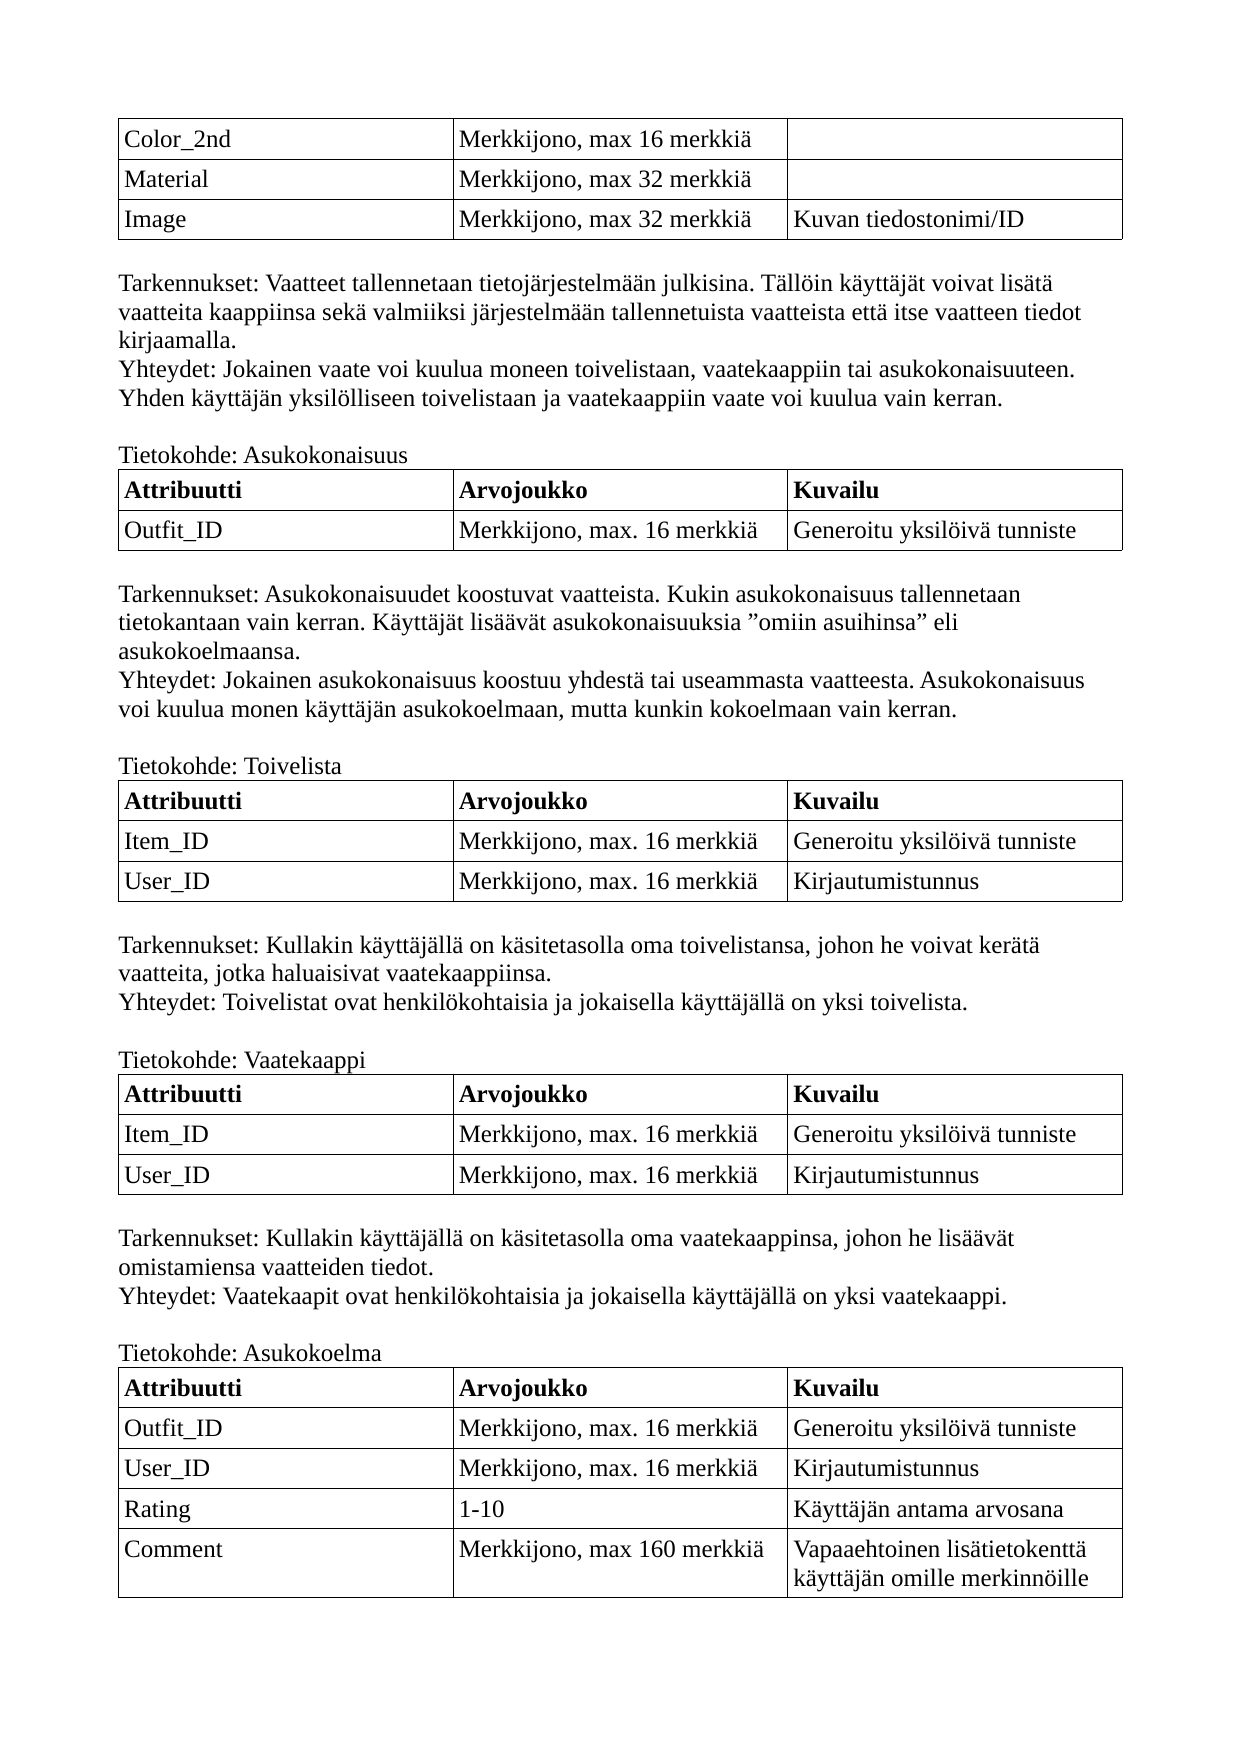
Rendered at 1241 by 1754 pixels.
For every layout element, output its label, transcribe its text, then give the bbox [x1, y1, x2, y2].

table_header Arvojoukko [454, 1368, 787, 1407]
table_header Kuvailu [788, 1368, 1122, 1407]
table_header Attribuutti [119, 1368, 453, 1407]
text Yhteydet: Jokainen vaate voi kuulua moneen toivelistaan, vaatekaappiin tai asukokonaisuuteen. Yhden käyttäjän yksilölliseen toivelistaan ja vaatekaappiin vaate voi kuulua vain kerran. [118, 354, 1122, 412]
table_cell Material [119, 160, 453, 199]
table_cell Merkkijono, max. 16 merkkiä [454, 862, 787, 901]
table_cell Kirjautumistunnus [788, 1155, 1122, 1194]
table_header Arvojoukko [454, 1075, 787, 1114]
table_cell Generoitu yksilöivä tunniste [788, 511, 1122, 550]
table_header Arvojoukko [454, 781, 787, 820]
text Tietokohde: Asukokoelma [118, 1338, 1122, 1367]
table_header Attribuutti [119, 1075, 453, 1114]
text Tietokohde: Toivelista [118, 751, 1122, 780]
table_cell User_ID [119, 1449, 453, 1488]
table_cell Merkkijono, max. 16 merkkiä [454, 511, 787, 550]
table_cell User_ID [119, 862, 453, 901]
table_cell Image [119, 200, 453, 239]
table_cell Merkkijono, max 32 merkkiä [454, 160, 787, 199]
table_cell Merkkijono, max 32 merkkiä [454, 200, 787, 239]
table_cell 1-10 [454, 1489, 787, 1528]
table_cell Rating [119, 1489, 453, 1528]
table_cell Käyttäjän antama arvosana [788, 1489, 1122, 1528]
table_cell Merkkijono, max. 16 merkkiä [454, 1449, 787, 1488]
table_header Kuvailu [788, 781, 1122, 820]
text Tarkennukset: Vaatteet tallennetaan tietojärjestelmään julkisina. Tällöin käyttäjät voivat lisätä vaatteita kaappiinsa sekä valmiiksi järjestelmään tallennetuista vaatteista että itse vaatteen tiedot kirjaamalla. [118, 268, 1122, 354]
table_cell [788, 119, 1122, 158]
table_cell Merkkijono, max 16 merkkiä [454, 119, 787, 158]
table_cell Kirjautumistunnus [788, 1449, 1122, 1488]
table_cell Merkkijono, max. 16 merkkiä [454, 1155, 787, 1194]
text Tietokohde: Asukokonaisuus [118, 440, 1122, 469]
table_cell [788, 160, 1122, 199]
text Tarkennukset: Kullakin käyttäjällä on käsitetasolla oma vaatekaappinsa, johon he lisäävät omistamiensa vaatteiden tiedot. [118, 1223, 1122, 1281]
table_cell Kuvan tiedostonimi/ID [788, 200, 1122, 239]
table_header Kuvailu [788, 470, 1122, 509]
text Tarkennukset: Kullakin käyttäjällä on käsitetasolla oma toivelistansa, johon he voivat kerätä vaatteita, jotka haluaisivat vaatekaappiinsa. [118, 930, 1122, 987]
table_cell Outfit_ID [119, 511, 453, 550]
table_cell Merkkijono, max. 16 merkkiä [454, 821, 787, 861]
table_cell Color_2nd [119, 119, 453, 158]
table_cell Generoitu yksilöivä tunniste [788, 1115, 1122, 1154]
table_cell Generoitu yksilöivä tunniste [788, 821, 1122, 861]
text Yhteydet: Jokainen asukokonaisuus koostuu yhdestä tai useammasta vaatteesta. Asukokonaisuus voi kuulua monen käyttäjän asukokoelmaan, mutta kunkin kokoelmaan vain kerran. [118, 665, 1122, 722]
table_cell Item_ID [119, 1115, 453, 1154]
table_cell Merkkijono, max. 16 merkkiä [454, 1408, 787, 1448]
table_cell Vapaaehtoinen lisätietokenttä käyttäjän omille merkinnöille [788, 1529, 1122, 1597]
text Tarkennukset: Asukokonaisuudet koostuvat vaatteista. Kukin asukokonaisuus tallennetaan tietokantaan vain kerran. Käyttäjät lisäävät asukokonaisuuksia ”omiin asuihinsa” eli asukokoelmaansa. [118, 579, 1122, 665]
table_cell Outfit_ID [119, 1408, 453, 1448]
table_cell Generoitu yksilöivä tunniste [788, 1408, 1122, 1448]
table_cell Item_ID [119, 821, 453, 861]
text Yhteydet: Toivelistat ovat henkilökohtaisia ja jokaisella käyttäjällä on yksi toivelista. [118, 987, 1122, 1016]
table_cell Kirjautumistunnus [788, 862, 1122, 901]
table_header Attribuutti [119, 470, 453, 509]
table_cell Merkkijono, max. 16 merkkiä [454, 1115, 787, 1154]
text Yhteydet: Vaatekaapit ovat henkilökohtaisia ja jokaisella käyttäjällä on yksi vaatekaappi. [118, 1281, 1122, 1309]
table_header Attribuutti [119, 781, 453, 820]
table_header Arvojoukko [454, 470, 787, 509]
text Tietokohde: Vaatekaappi [118, 1045, 1122, 1073]
table_cell Merkkijono, max 160 merkkiä [454, 1529, 787, 1597]
table_cell User_ID [119, 1155, 453, 1194]
table_cell Comment [119, 1529, 453, 1597]
table_header Kuvailu [788, 1075, 1122, 1114]
